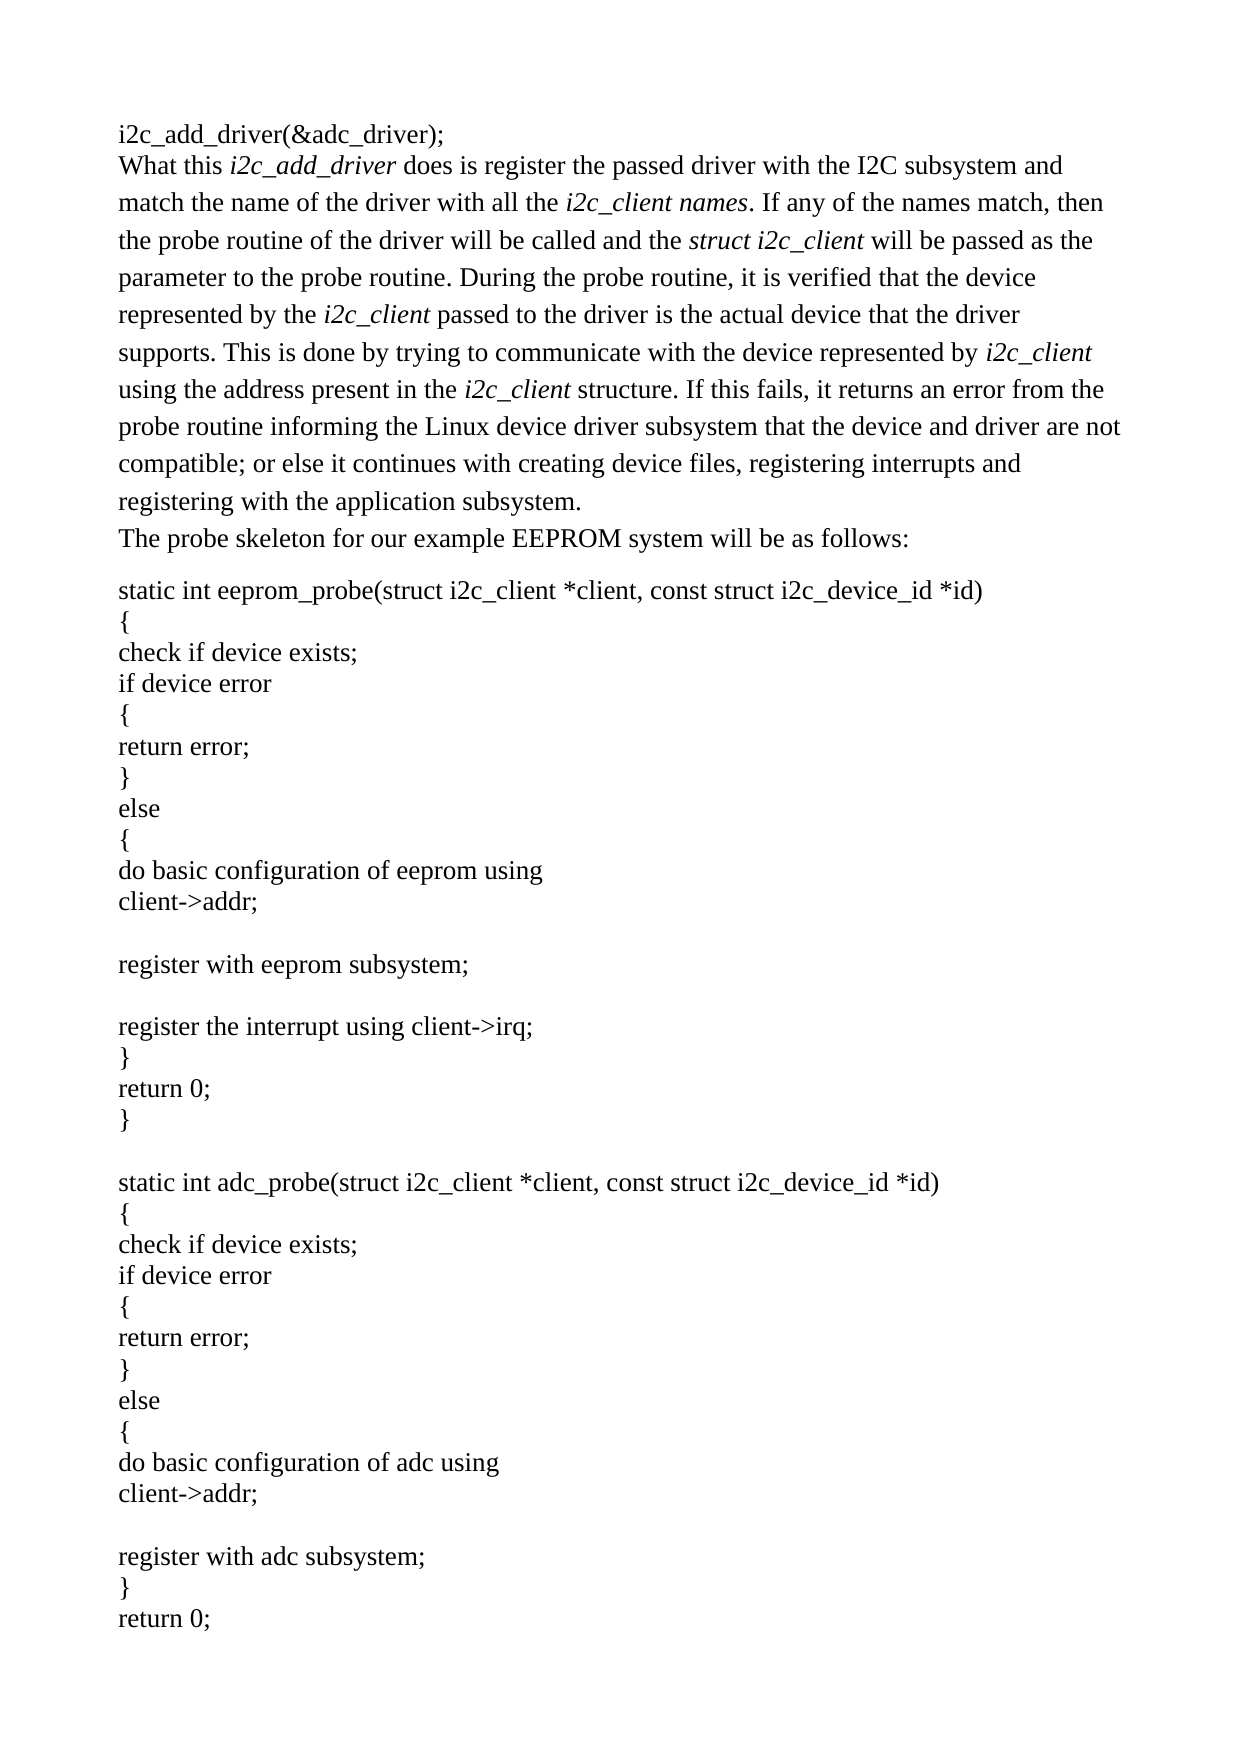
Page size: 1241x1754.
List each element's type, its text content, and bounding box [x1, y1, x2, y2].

table_header i2c_add_driver(&adc_driver); [118, 118, 546, 149]
table_header static int eeprom_probe(struct i2c_client *client, const struct i2c_device_id *id) { check if device exists; if device error { return error; } else { do basic configuration of eeprom using client->addr; register with eeprom subsystem; register the interrupt using client->irq; } return 0; } static int adc_probe(struct i2c_client *client, const struct i2c_device_id *id) { check if device exists; if device error { return error; } else { do basic configuration of adc using client->addr; register with adc subsystem; } return 0; [118, 574, 1122, 1633]
text What this i2c_add_driver does is register the passed driver with the I2C subsystem and match the name of the driver with all the i2c_client names. If any of the names match, then the probe routine of the driver will be called and the struct i2c_client will be passed as the parameter to the probe routine. During the probe routine, it is verified that the device represented by the i2c_client passed to the driver is the actual device that the driver supports. This is done by trying to communicate with the device represented by i2c_client using the address present in the i2c_client structure. If this fails, it returns an error from the probe routine informing the Linux device driver subsystem that the device and driver are not compatible; or else it continues with creating device files, registering interrupts and registering with the application subsystem. The probe skeleton for our example EEPROM system will be as follows: [118, 149, 1122, 553]
